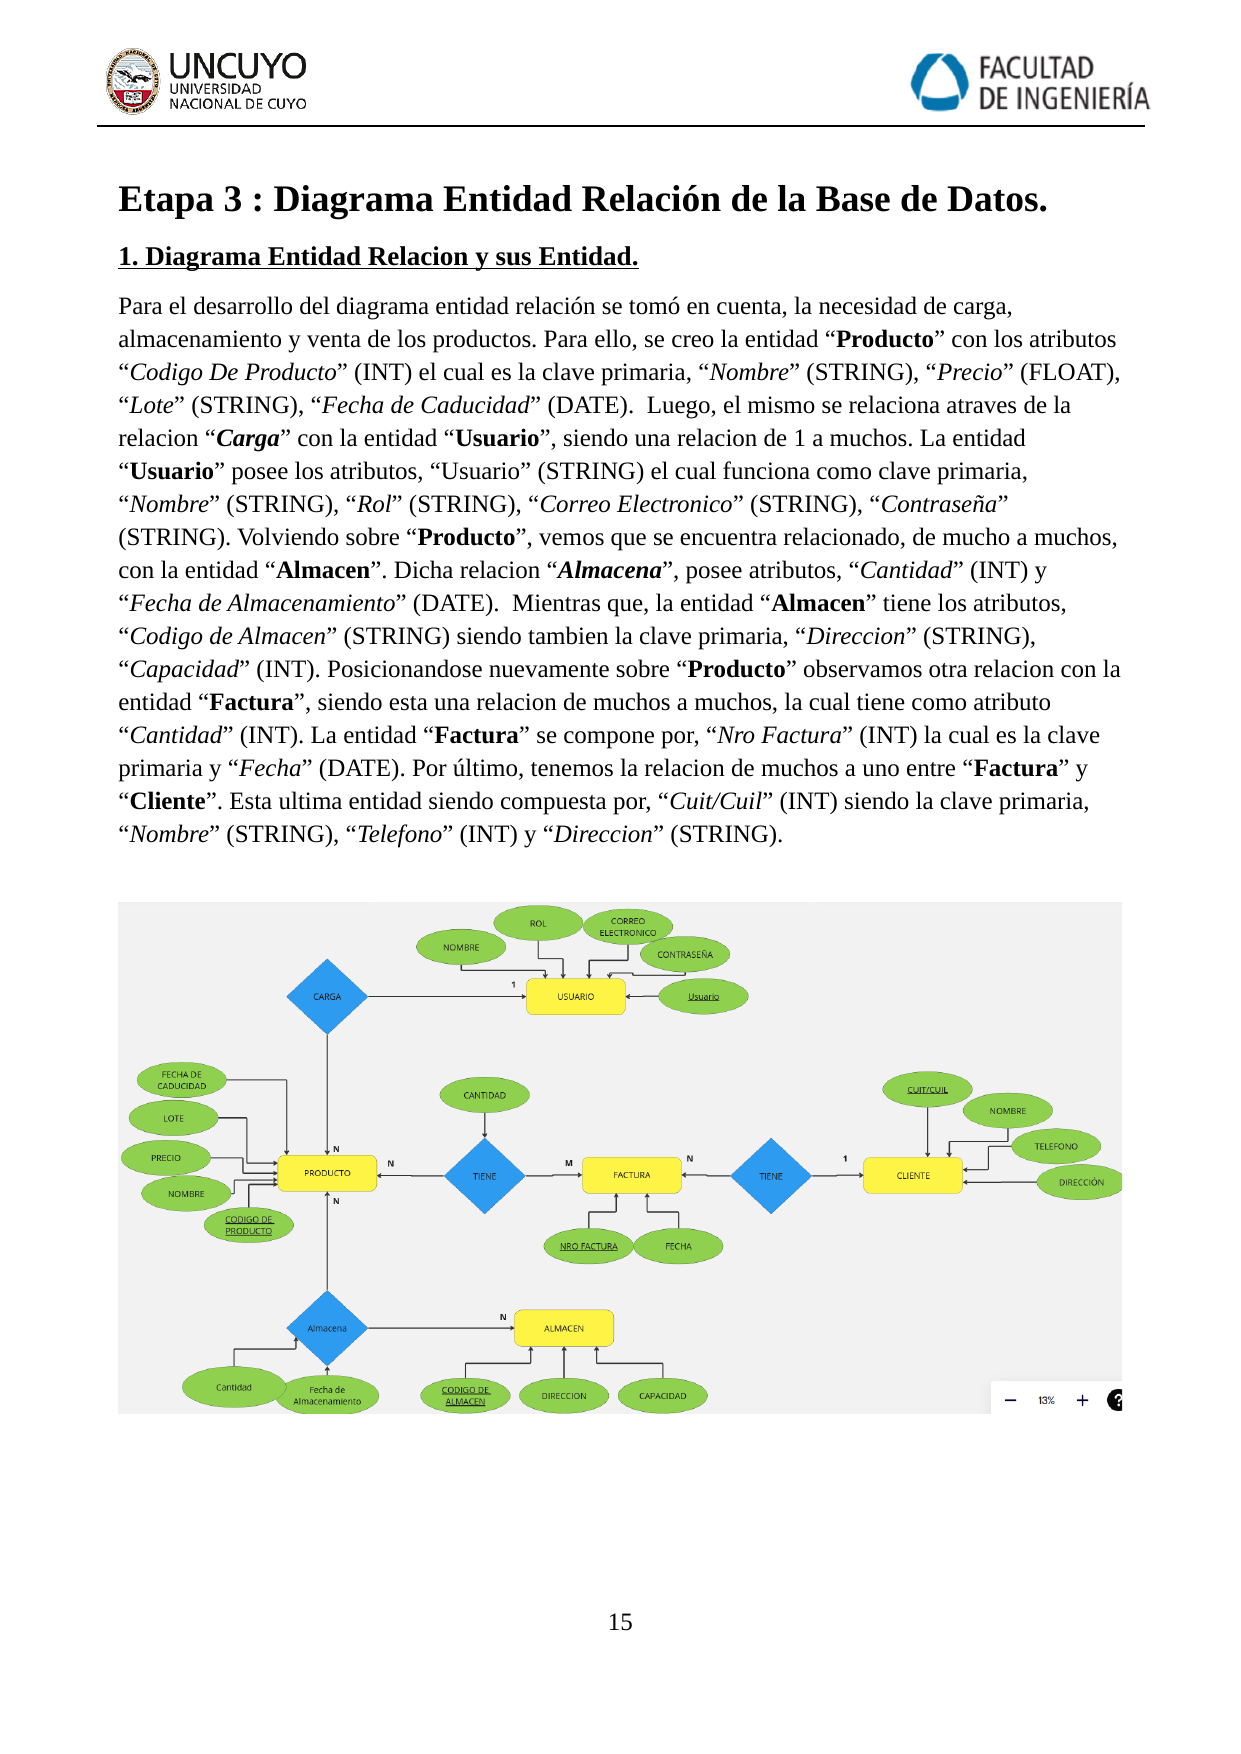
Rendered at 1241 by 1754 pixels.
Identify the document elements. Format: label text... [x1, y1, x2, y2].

text 1. Diagrama Entidad Relacion y sus Entidad. [118, 241, 1122, 272]
text Etapa 3 : Diagrama Entidad Relación de la Base de Datos. [118, 176, 1122, 219]
picture [909, 43, 1157, 120]
picture [118, 902, 1123, 1414]
picture [101, 43, 317, 118]
text Para el desarrollo del diagrama entidad relación se tomó en cuenta, la necesidad de carga, almacenamiento y venta de los productos. Para ello, se creo la entidad “Producto” con los atributos “Codigo De Producto” (INT) el cual es la clave primaria, “Nombre” (STRING), “Precio” (FLOAT), “Lote” (STRING), “Fecha de Caducidad” (DATE). Luego, el mismo se relaciona atraves de la relacion “Carga” con la entidad “Usuario”, siendo una relacion de 1 a muchos. La entidad “Usuario” posee los atributos, “Usuario” (STRING) el cual funciona como clave primaria, “Nombre” (STRING), “Rol” (STRING), “Correo Electronico” (STRING), “Contraseña” (STRING). Volviendo sobre “Producto”, vemos que se encuentra relacionado, de mucho a muchos, con la entidad “Almacen”. Dicha relacion “Almacena”, posee atributos, “Cantidad” (INT) y “Fecha de Almacenamiento” (DATE). Mientras que, la entidad “Almacen” tiene los atributos, “Codigo de Almacen” (STRING) siendo tambien la clave primaria, “Direccion” (STRING), “Capacidad” (INT). Posicionandose nuevamente sobre “Producto” observamos otra relacion con la entidad “Factura”, siendo esta una relacion de muchos a muchos, la cual tiene como atributo “Cantidad” (INT). La entidad “Factura” se compone por, “Nro Factura” (INT) la cual es la clave primaria y “Fecha” (DATE). Por último, tenemos la relacion de muchos a uno entre “Factura” y “Cliente”. Esta ultima entidad siendo compuesta por, “Cuit/Cuil” (INT) siendo la clave primaria, “Nombre” (STRING), “Telefono” (INT) y “Direccion” (STRING). [118, 291, 1122, 848]
